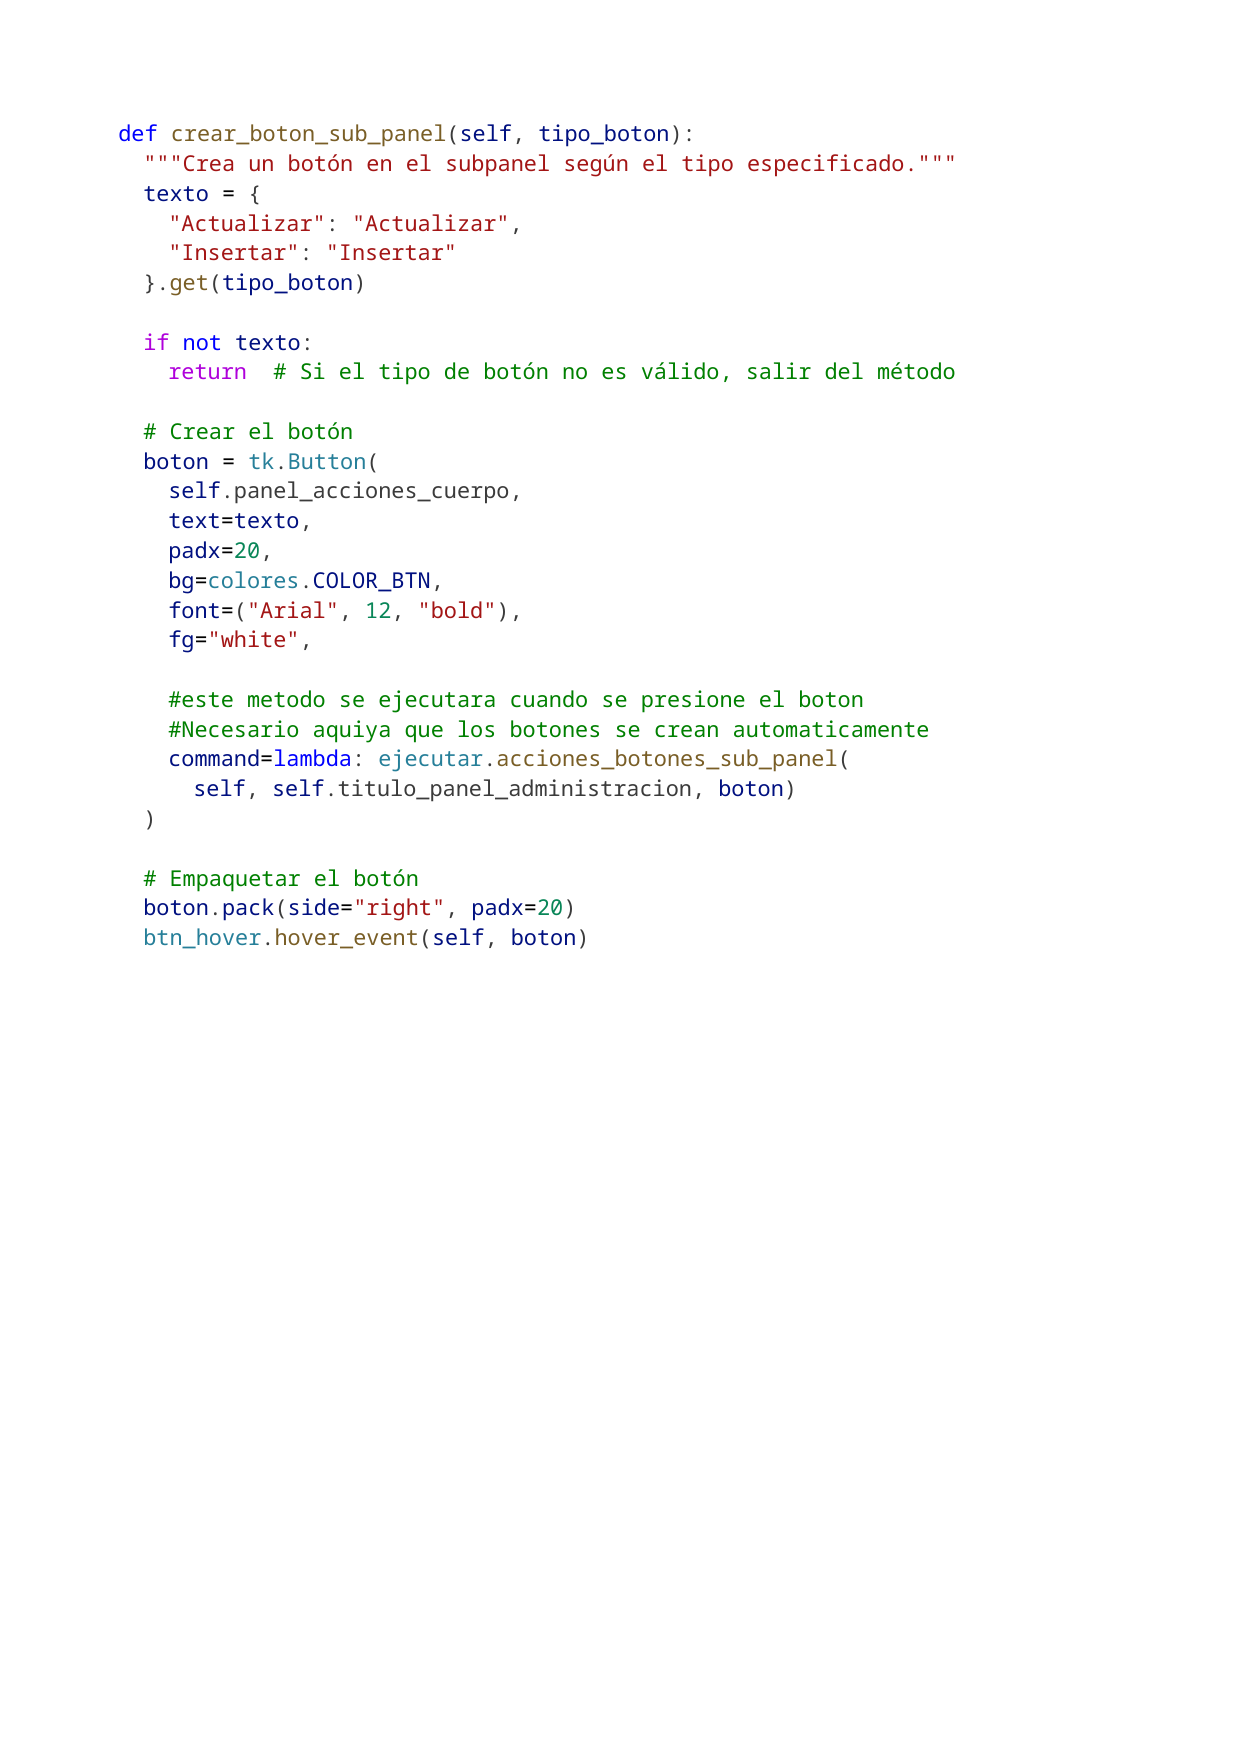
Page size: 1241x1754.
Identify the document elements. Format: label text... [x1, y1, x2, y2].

text "Insertar": "Insertar" [118, 237, 1122, 267]
text return # Si el tipo de botón no es válido, salir del método [118, 356, 1122, 386]
text ) [118, 803, 1122, 833]
text #este metodo se ejecutara cuando se presione el boton [118, 684, 1122, 714]
text self, self.titulo_panel_administracion, boton) [118, 773, 1122, 803]
text #Necesario aquiya que los botones se crean automaticamente [118, 714, 1122, 743]
text boton.pack(side="right", padx=20) [118, 892, 1122, 922]
text text=texto, [118, 505, 1122, 535]
text fg="white", [118, 624, 1122, 654]
text # Crear el botón [118, 416, 1122, 446]
text }.get(tipo_boton) [118, 267, 1122, 297]
text if not texto: [118, 327, 1122, 356]
text command=lambda: ejecutar.acciones_botones_sub_panel( [118, 743, 1122, 773]
text # Empaquetar el botón [118, 862, 1122, 892]
text btn_hover.hover_event(self, boton) [118, 922, 1122, 952]
text padx=20, [118, 535, 1122, 565]
text "Actualizar": "Actualizar", [118, 207, 1122, 237]
text def crear_boton_sub_panel(self, tipo_boton): [118, 118, 1122, 148]
text font=("Arial", 12, "bold"), [118, 594, 1122, 624]
text self.panel_acciones_cuerpo, [118, 475, 1122, 505]
text bg=colores.COLOR_BTN, [118, 565, 1122, 594]
text texto = { [118, 178, 1122, 207]
text boton = tk.Button( [118, 446, 1122, 475]
text """Crea un botón en el subpanel según el tipo especificado.""" [118, 148, 1122, 178]
